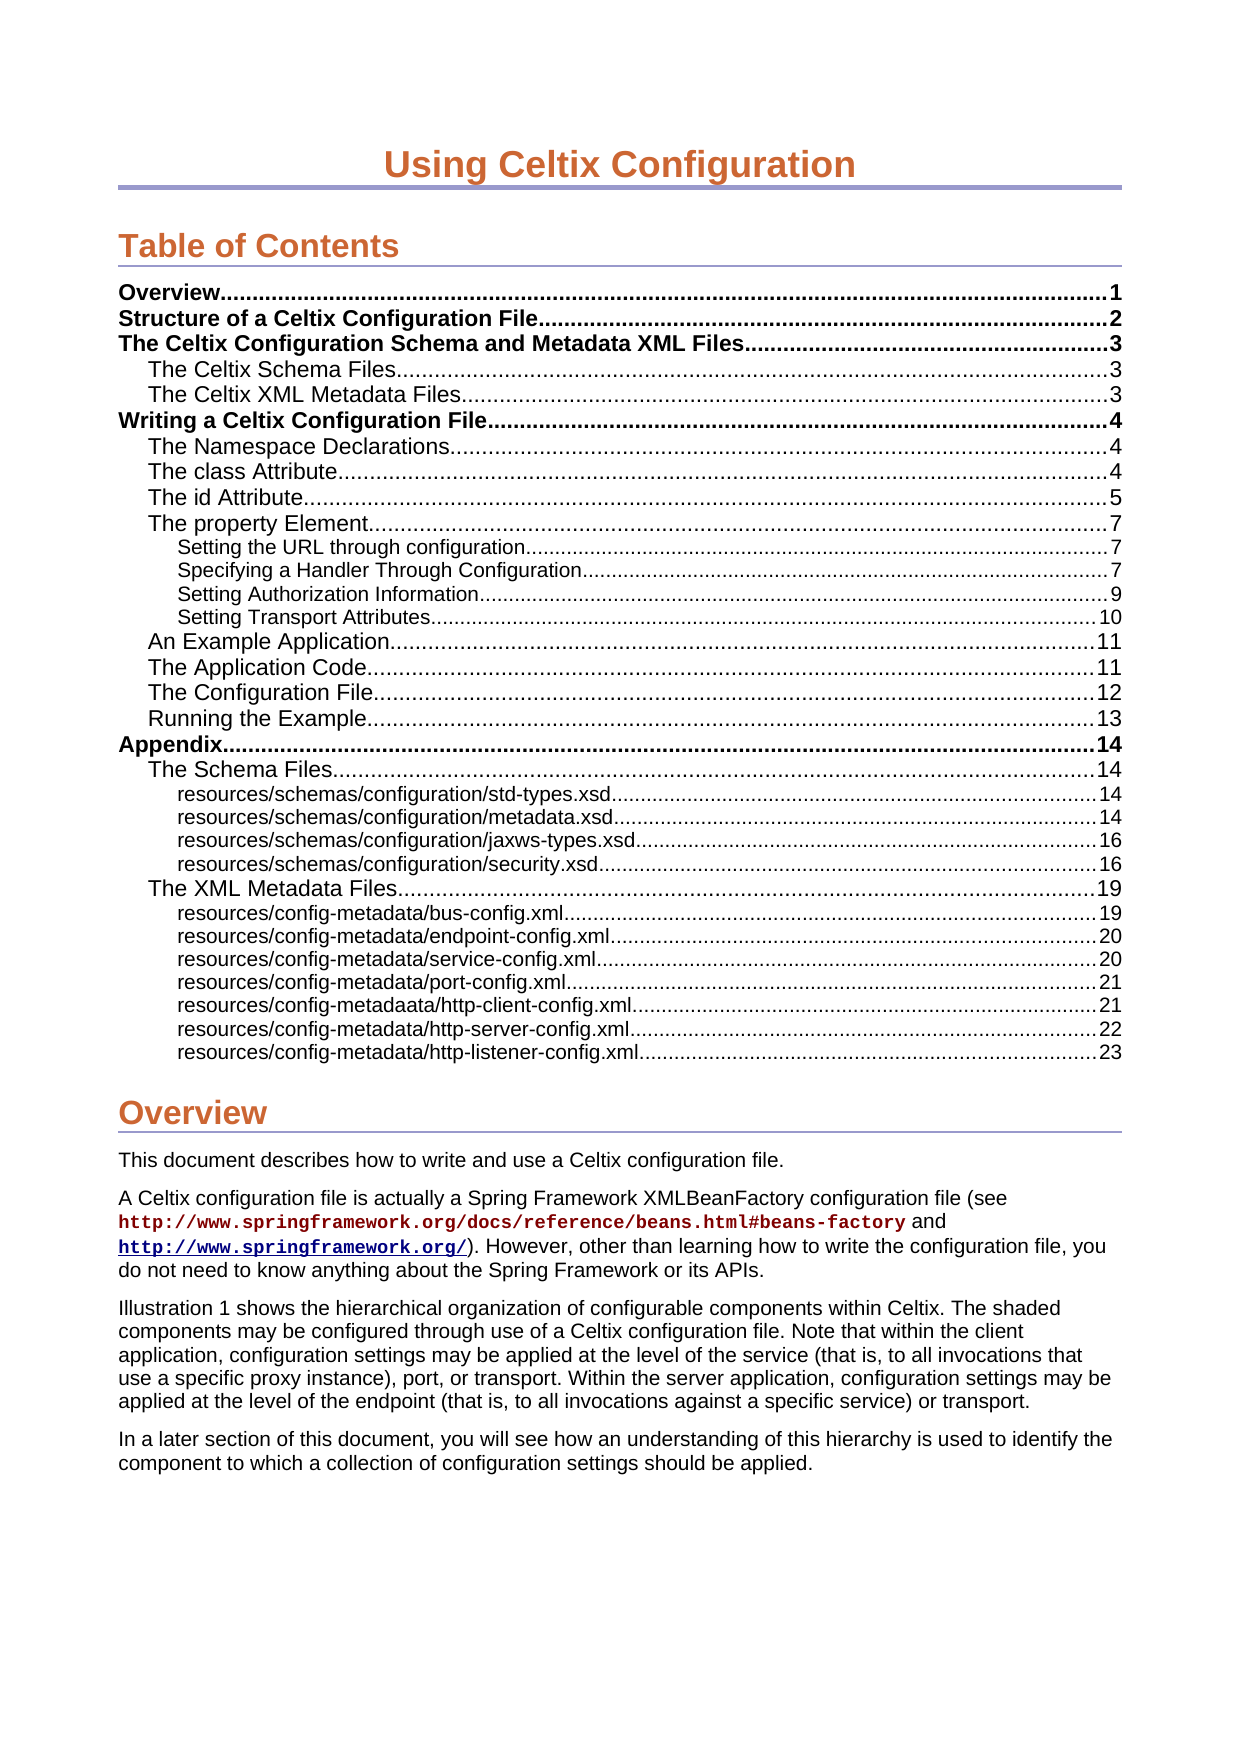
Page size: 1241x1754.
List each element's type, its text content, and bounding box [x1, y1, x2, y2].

text The Configuration File 12 [148, 680, 1122, 706]
text Setting Authorization Information 9 [177, 582, 1122, 606]
text The Celtix Schema Files 3 [148, 356, 1122, 382]
text The id Attribute 5 [148, 484, 1122, 510]
text The Application Code 11 [148, 654, 1122, 680]
text Writing a Celtix Configuration File 4 [118, 408, 1122, 433]
subtitle Table of Contents [118, 228, 1122, 265]
text Illustration 1 shows the hierarchical organization of configurable components within Celtix. The shaded components may be configured through use of a Celtix configuration file. Note that within the client application, configuration settings may be applied at the level of the service (that is, to all invocations that use a specific proxy instance), port, or transport. Within the server application, configuration settings may be applied at the level of the endpoint (that is, to all invocations against a specific service) or transport. [118, 1297, 1122, 1413]
text Specifying a Handler Through Configuration 7 [177, 559, 1122, 582]
text A Celtix configuration file is actually a Spring Framework XMLBeanFactory configuration file (see http://www.springframework.org/docs/reference/beans.html#beans-factory and http://www.springframework.org/). However, other than learning how to write the configuration file, you do not need to know anything about the Spring Framework or its APIs. [118, 1186, 1122, 1282]
subtitle Overview [118, 1094, 1122, 1131]
text The Namespace Declarations 4 [148, 433, 1122, 459]
text resources/config-metadata/http-listener-config.xml 23 [177, 1040, 1122, 1064]
text resources/config-metadata/service-config.xml 20 [177, 947, 1122, 971]
text resources/config-metadata/endpoint-config.xml 20 [177, 924, 1122, 947]
text Appendix 14 [118, 731, 1122, 757]
text The class Attribute 4 [148, 459, 1122, 484]
text resources/schemas/configuration/jaxws-types.xsd 16 [177, 829, 1122, 852]
text resources/schemas/configuration/security.xsd 16 [177, 852, 1122, 875]
text The property Element 7 [148, 510, 1122, 536]
text resources/schemas/configuration/metadata.xsd 14 [177, 806, 1122, 829]
subtitle Using Celtix Configuration [118, 143, 1122, 185]
text Structure of a Celtix Configuration File 2 [118, 305, 1122, 331]
text Overview 1 [118, 279, 1122, 305]
text Running the Example 13 [148, 706, 1122, 731]
text The XML Metadata Files 19 [148, 875, 1122, 901]
text resources/config-metadata/http-server-config.xml 22 [177, 1017, 1122, 1040]
text The Celtix Configuration Schema and Metadata XML Files 3 [118, 331, 1122, 356]
text resources/config-metadaata/http-client-config.xml. 21 [177, 994, 1122, 1017]
text resources/schemas/configuration/std-types.xsd 14 [177, 782, 1122, 806]
text In a later section of this document, you will see how an understanding of this hierarchy is used to identify the component to which a collection of configuration settings should be applied. [118, 1428, 1122, 1474]
text resources/config-metadata/port-config.xml 21 [177, 971, 1122, 994]
text This document describes how to write and use a Celtix configuration file. [118, 1148, 1122, 1171]
text The Celtix XML Metadata Files 3 [148, 382, 1122, 408]
text Setting the URL through configuration 7 [177, 536, 1122, 559]
text The Schema Files 14 [148, 757, 1122, 782]
text Setting Transport Attributes 10 [177, 606, 1122, 629]
text resources/config-metadata/bus-config.xml 19 [177, 901, 1122, 924]
text An Example Application 11 [148, 629, 1122, 654]
